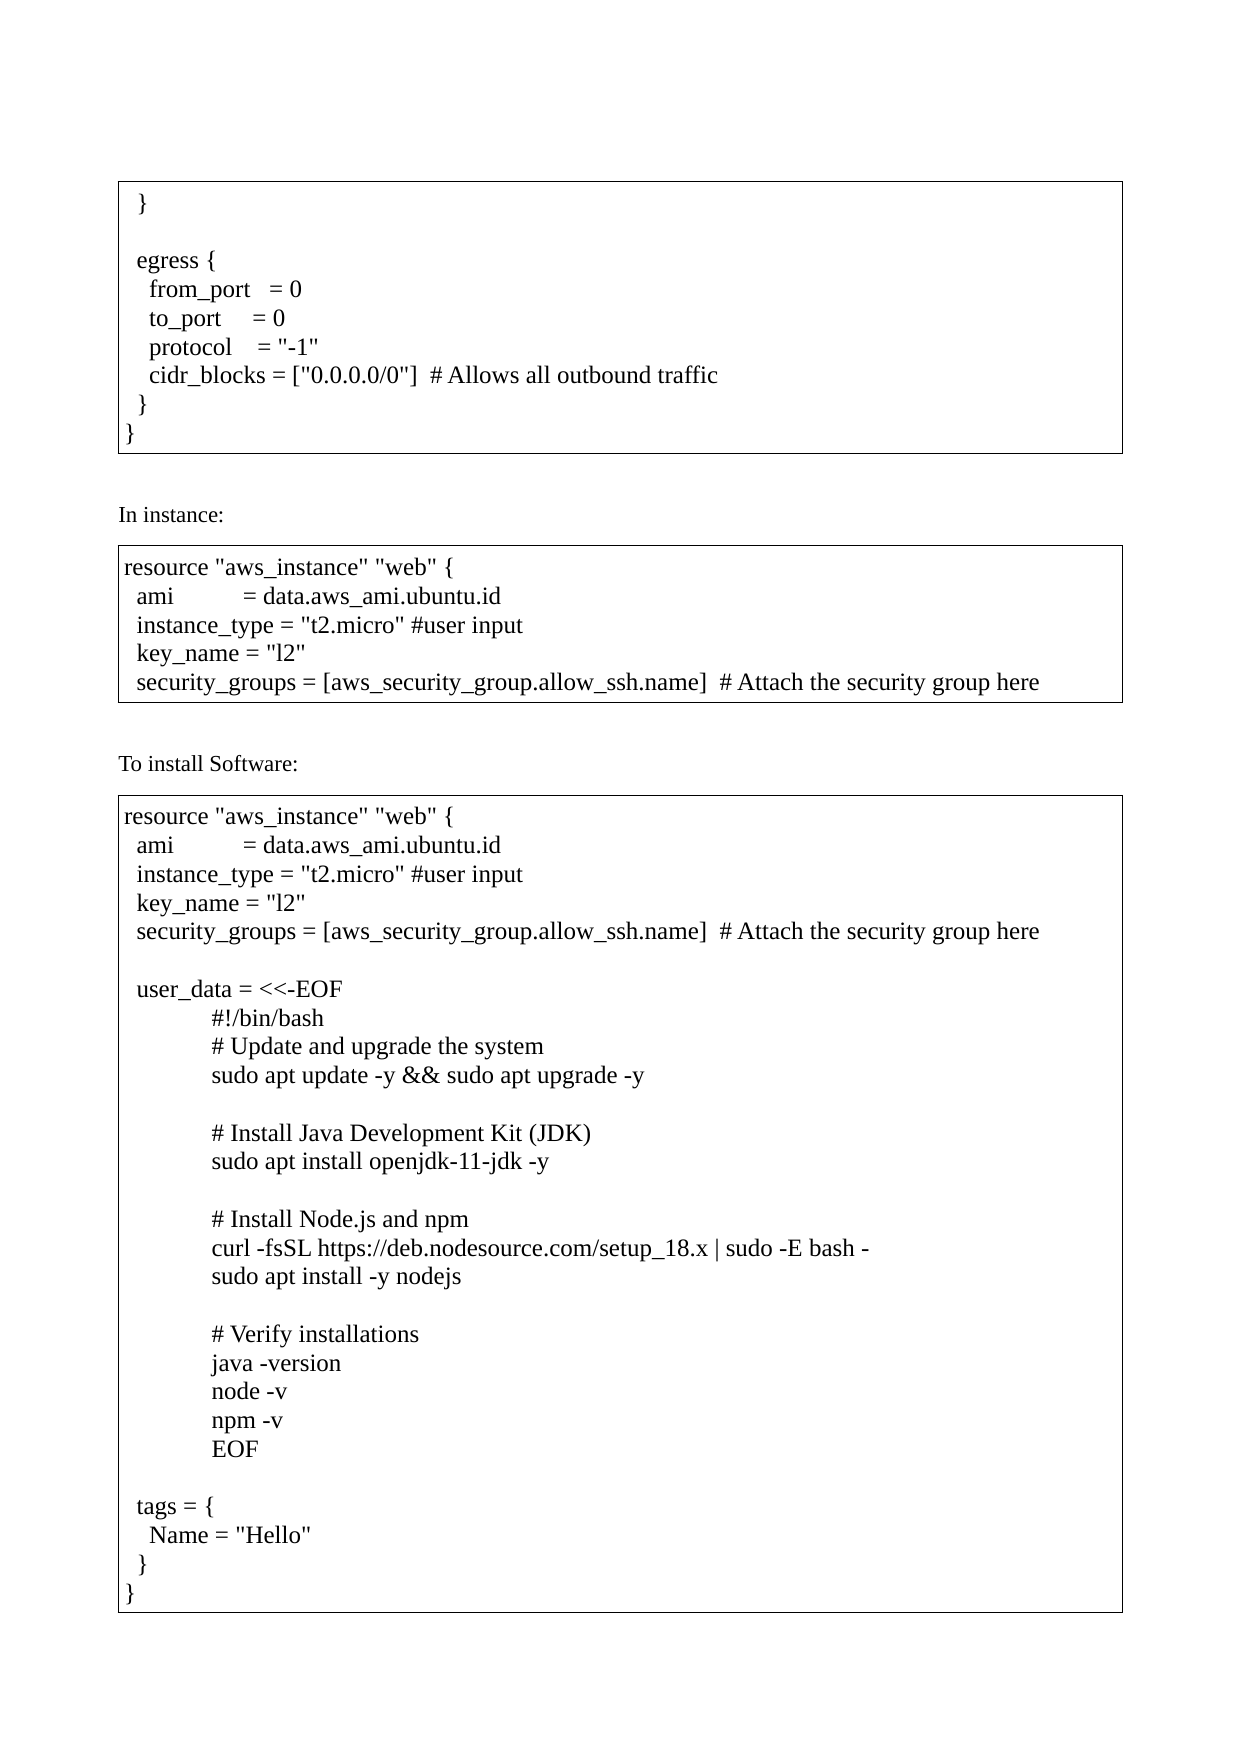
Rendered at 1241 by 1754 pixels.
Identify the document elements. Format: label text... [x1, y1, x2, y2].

text To install Software: [118, 750, 1122, 776]
table_header resource "aws_instance" "web" { ami = data.aws_ami.ubuntu.id instance_type = "t2.micro" #user input key_name = "l2" security_groups = [aws_security_group.allow_ssh.name] # Attach the security group here user_data = <<-EOF #!/bin/bash # Update and upgrade the system sudo apt update -y && sudo apt upgrade -y # Install Java Development Kit (JDK) sudo apt install openjdk-11-jdk -y # Install Node.js and npm curl -fsSL https://deb.nodesource.com/setup_18.x | sudo -E bash - sudo apt install -y nodejs # Verify installations java -version node -v npm -v EOF tags = { Name = "Hello" } } [119, 796, 1122, 1612]
table_header } egress { from_port = 0 to_port = 0 protocol = "-1" cidr_blocks = ["0.0.0.0/0"] # Allows all outbound traffic } } [119, 182, 1122, 452]
text In instance: [118, 501, 1122, 527]
table_header resource "aws_instance" "web" { ami = data.aws_ami.ubuntu.id instance_type = "t2.micro" #user input key_name = "l2" security_groups = [aws_security_group.allow_ssh.name] # Attach the security group here [119, 546, 1122, 702]
